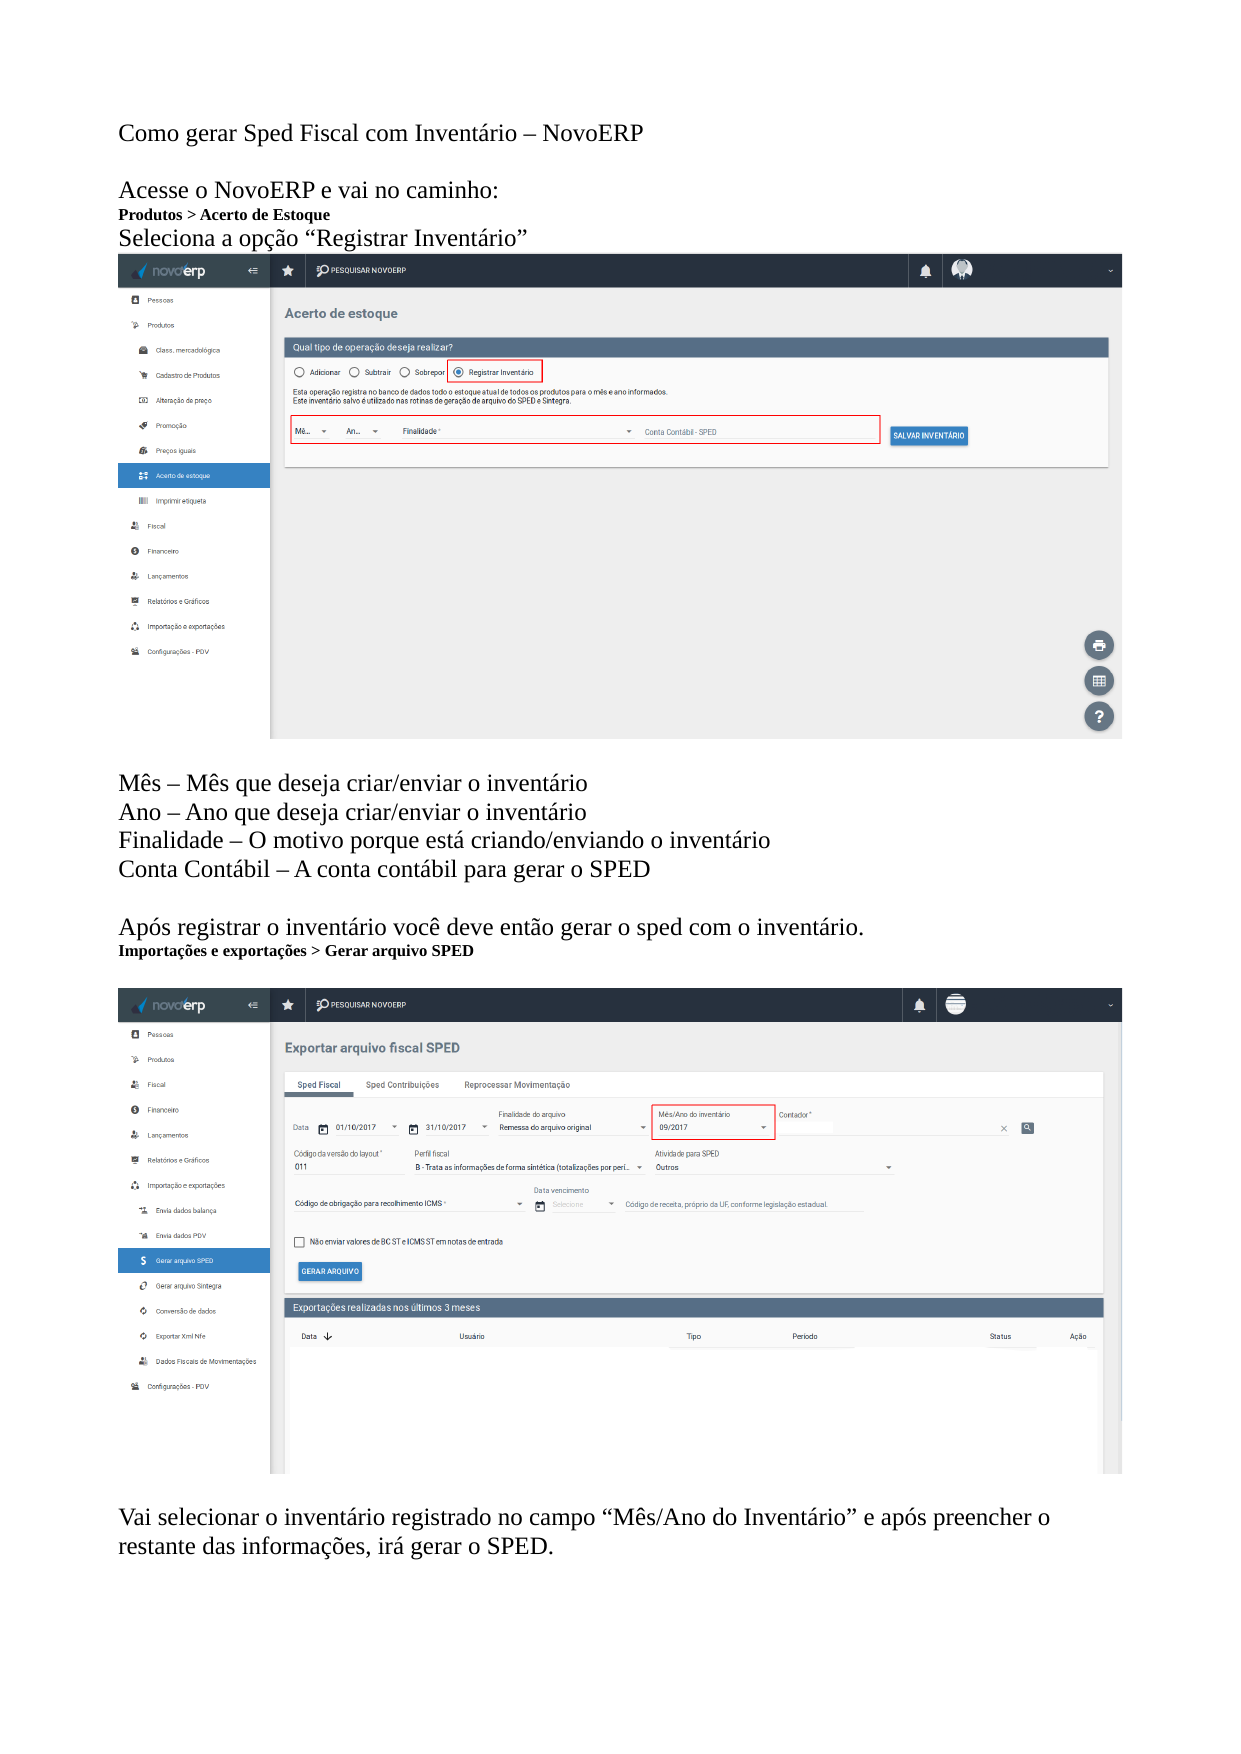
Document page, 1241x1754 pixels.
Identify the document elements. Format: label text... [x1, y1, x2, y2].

text Após registrar o inventário você deve então gerar o sped com o inventário. [118, 912, 1122, 940]
text Como gerar Sped Fiscal com Inventário – NovoERP [118, 118, 1122, 147]
picture [118, 252, 1123, 739]
text Finalidade – O motivo porque está criando/enviando o inventário [118, 825, 1122, 854]
text Acesse o NovoERP e vai no caminho: Produtos > Acerto de Estoque [118, 176, 1122, 223]
text Importações e exportações > Gerar arquivo SPED [118, 940, 1122, 959]
picture [118, 988, 1123, 1474]
text Ano – Ano que deseja criar/enviar o inventário [118, 797, 1122, 825]
text Seleciona a opção “Registrar Inventário” [118, 223, 1122, 252]
text Mês – Mês que deseja criar/enviar o inventário [118, 768, 1122, 797]
text Conta Contábil – A conta contábil para gerar o SPED [118, 854, 1122, 883]
text Vai selecionar o inventário registrado no campo “Mês/Ano do Inventário” e após preencher o restante das informações, irá gerar o SPED. [118, 1502, 1122, 1560]
